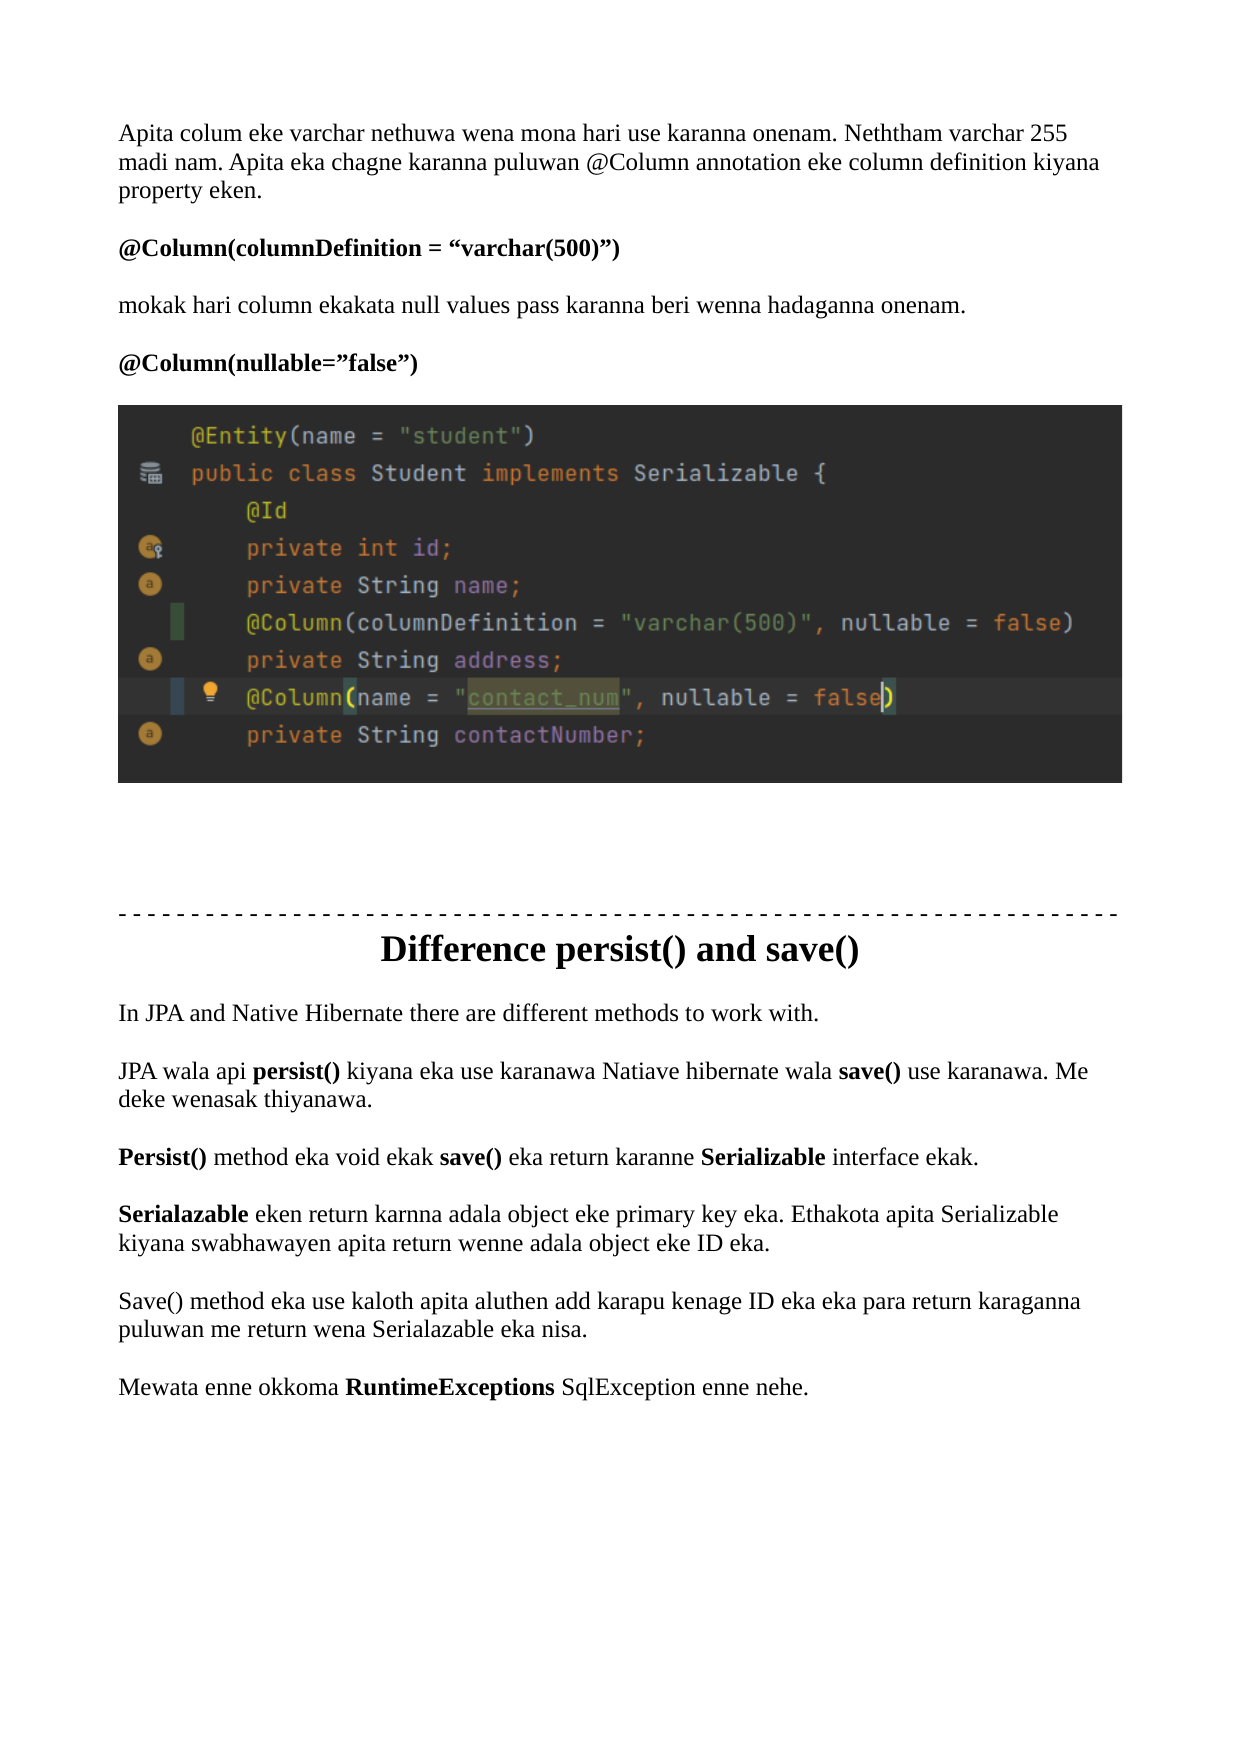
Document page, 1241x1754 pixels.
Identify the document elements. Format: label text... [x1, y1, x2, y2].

text Difference persist() and save() [118, 926, 1122, 969]
text Mewata enne okkoma RuntimeExceptions SqlException enne nehe. [118, 1372, 1122, 1401]
text Serialazable eken return karnna adala object eke primary key eka. Ethakota apita Serializable kiyana swabhawayen apita return wenne adala object eke ID eka. [118, 1199, 1122, 1257]
text JPA wala api persist() kiyana eka use karanawa Natiave hibernate wala save() use karanawa. Me deke wenasak thiyanawa. [118, 1056, 1122, 1113]
text @Column(nullable=”false”) [118, 348, 1122, 377]
text Save() method eka use kaloth apita aluthen add karapu kenage ID eka eka para return karaganna puluwan me return wena Serialazable eka nisa. [118, 1286, 1122, 1343]
text Apita colum eke varchar nethuwa wena mona hari use karanna onenam. Neththam varchar 255 madi nam. Apita eka chagne karanna puluwan @Column annotation eke column definition kiyana property eken. [118, 118, 1122, 204]
text @Column(columnDefinition = “varchar(500)”) [118, 233, 1122, 262]
text - - - - - - - - - - - - - - - - - - - - - - - - - - - - - - - - - - - - - - - - - - - - - - - - - - - - - - - - - - - - - - - - - - - - - [118, 898, 1122, 926]
text Persist() method eka void ekak save() eka return karanne Serializable interface ekak. [118, 1142, 1122, 1171]
picture [118, 405, 1123, 783]
text In JPA and Native Hibernate there are different methods to work with. [118, 998, 1122, 1027]
text mokak hari column ekakata null values pass karanna beri wenna hadaganna onenam. [118, 291, 1122, 319]
